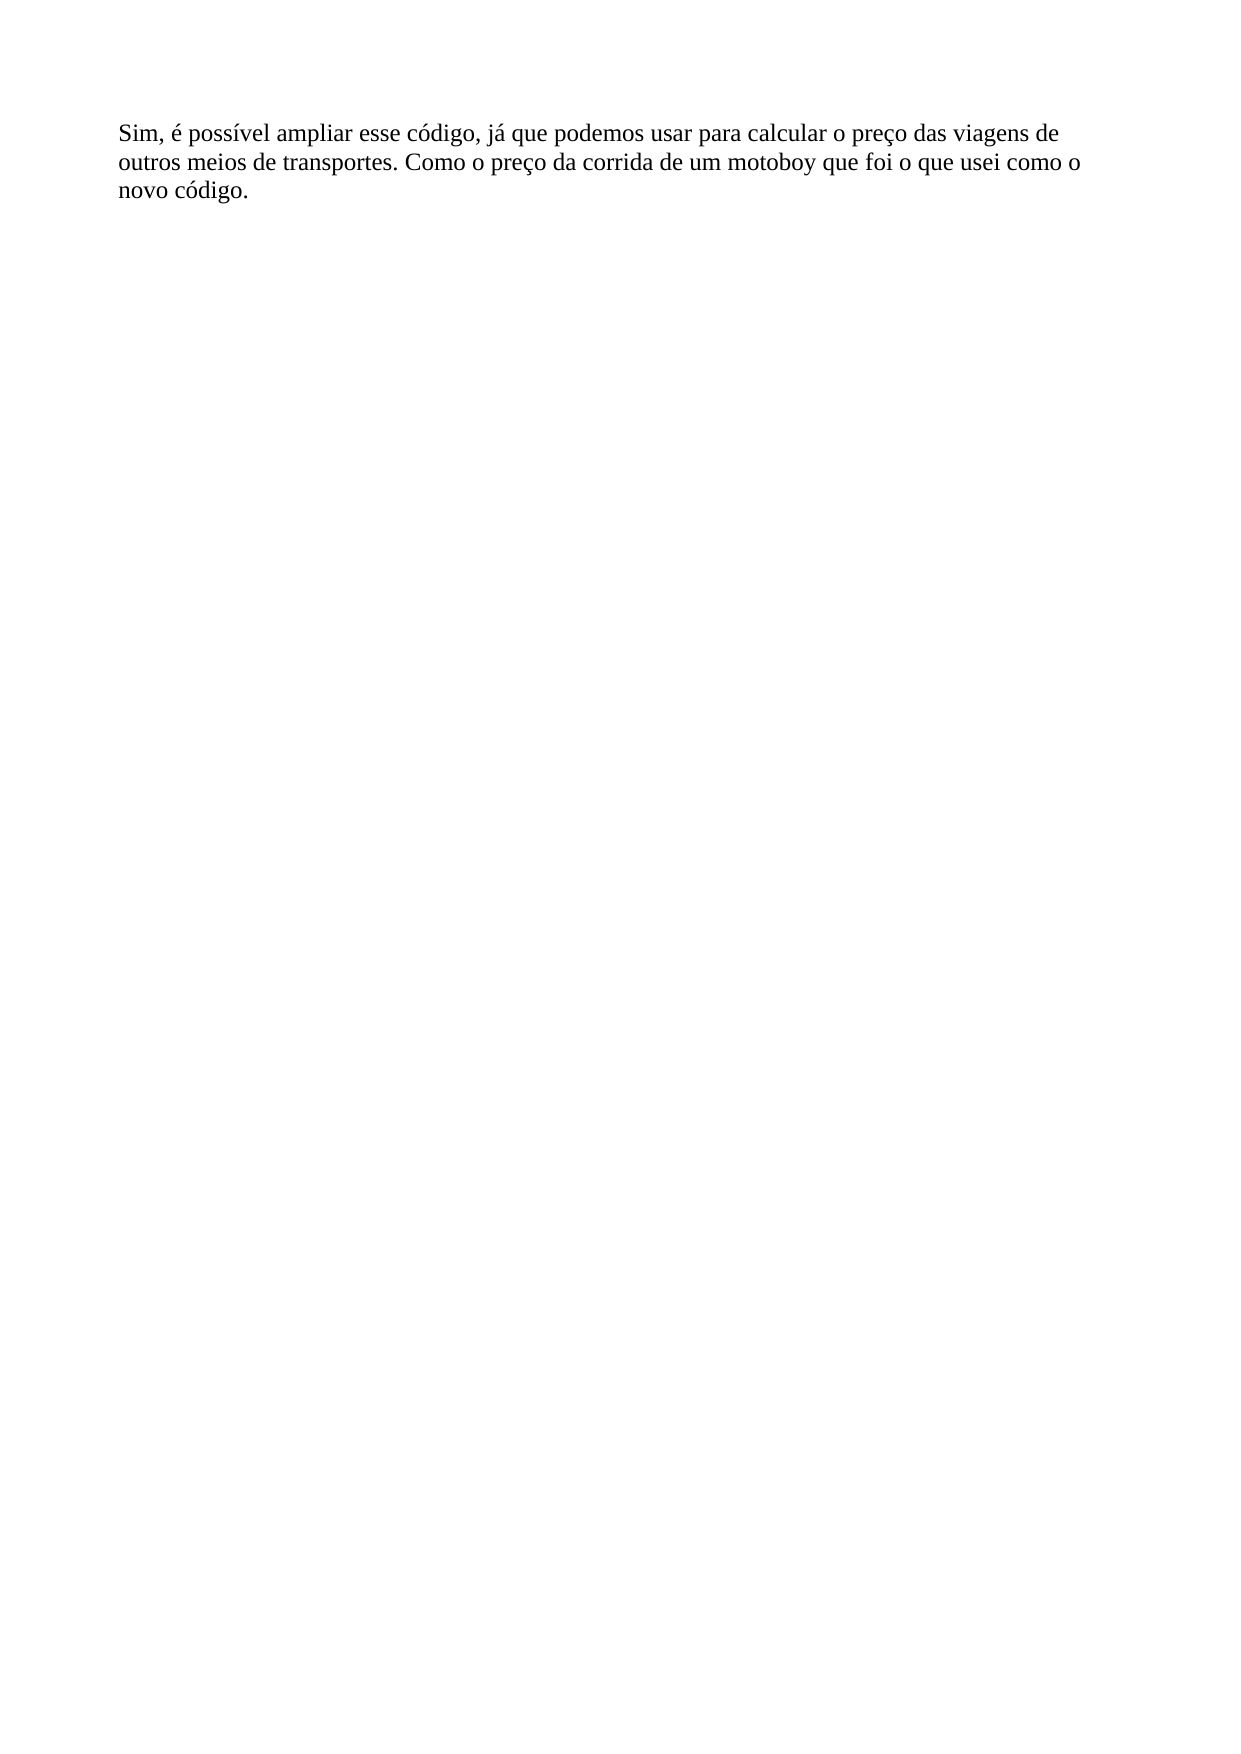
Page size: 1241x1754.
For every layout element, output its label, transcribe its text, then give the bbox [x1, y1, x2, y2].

text Sim, é possível ampliar esse código, já que podemos usar para calcular o preço das viagens de outros meios de transportes. Como o preço da corrida de um motoboy que foi o que usei como o novo código. [118, 118, 1122, 204]
